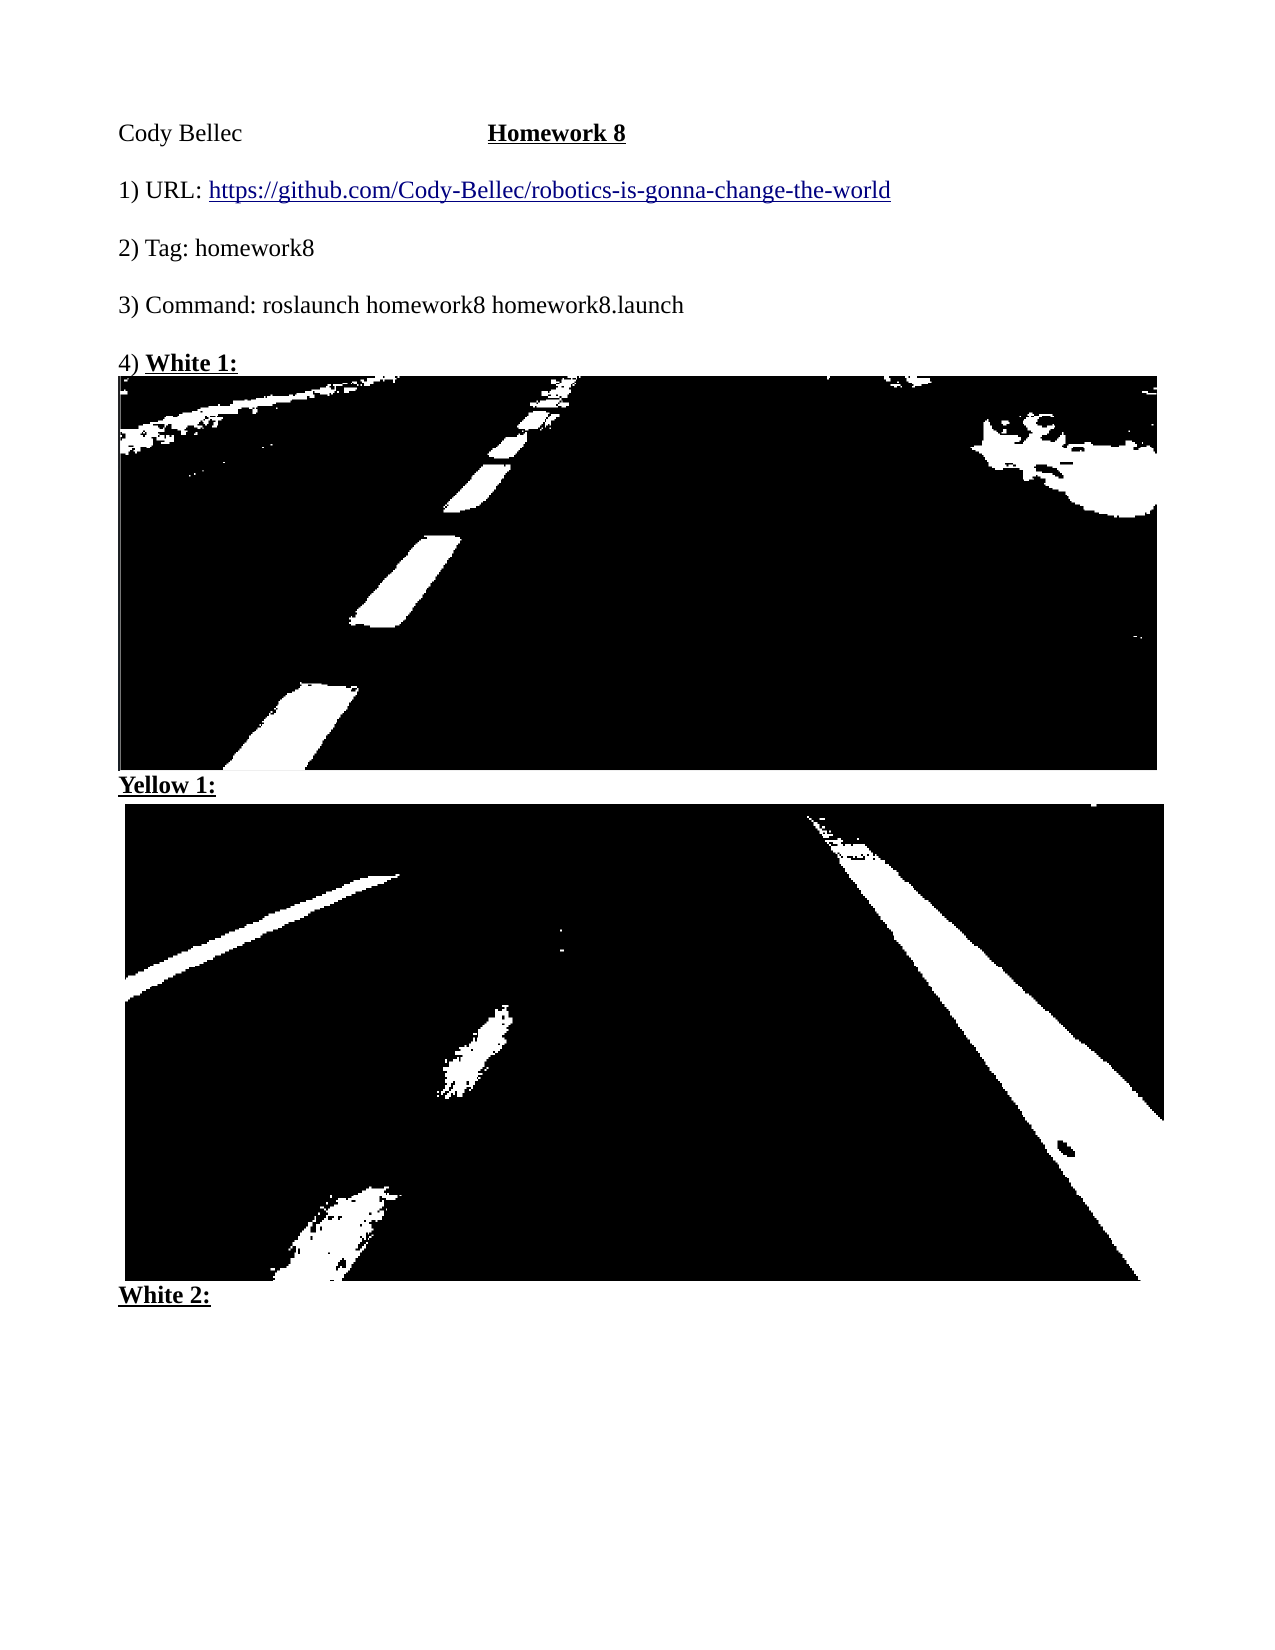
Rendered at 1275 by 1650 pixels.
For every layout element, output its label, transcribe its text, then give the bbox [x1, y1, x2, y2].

text 1) URL: https://github.com/Cody-Bellec/robotics-is-gonna-change-the-world [118, 176, 1157, 204]
text White 2: [118, 799, 1157, 1309]
picture [118, 376, 1157, 771]
text 3) Command: roslaunch homework8 homework8.launch [118, 291, 1157, 319]
text Cody Bellec Homework 8 [118, 118, 1157, 147]
picture [125, 804, 1164, 1281]
text 4) White 1: [118, 348, 1157, 376]
text Yellow 1: [118, 771, 1157, 799]
text 2) Tag: homework8 [118, 233, 1157, 262]
